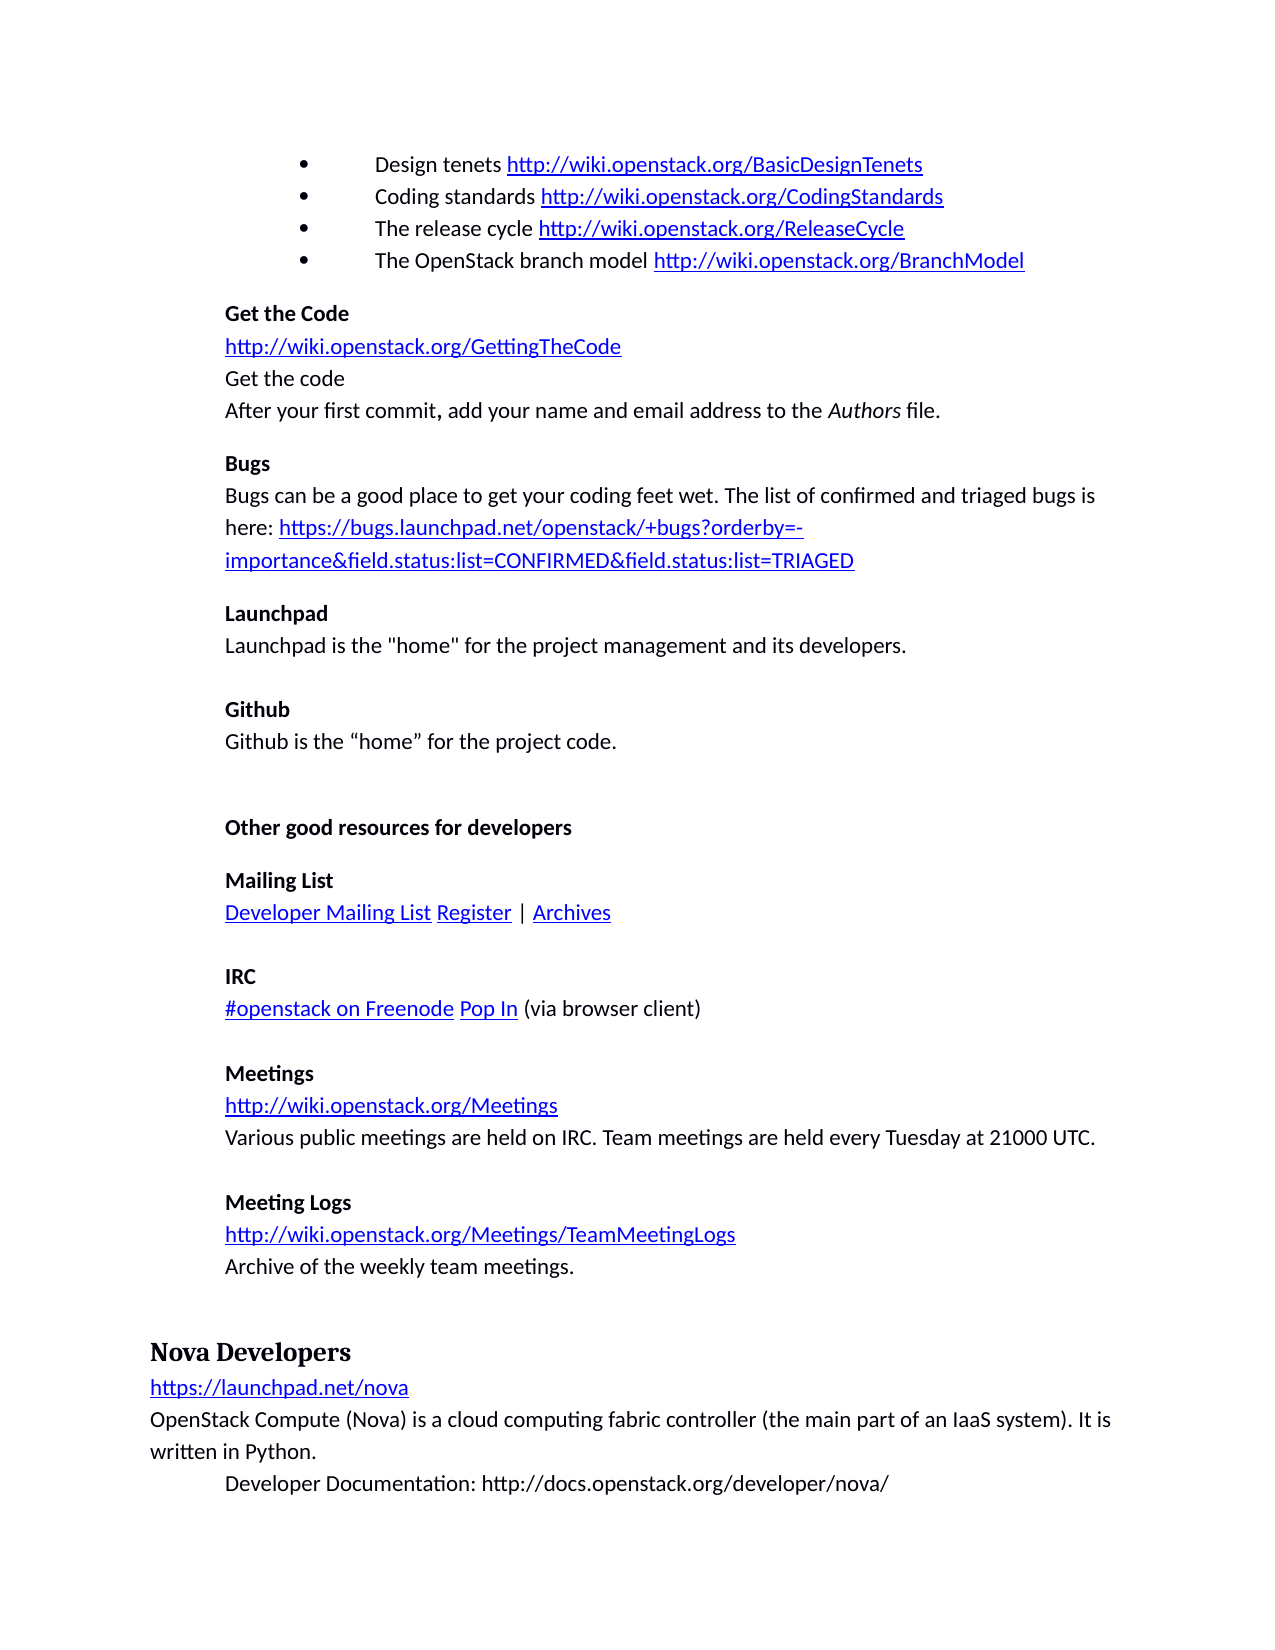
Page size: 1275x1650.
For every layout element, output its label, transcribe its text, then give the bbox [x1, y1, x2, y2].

text After your first commit, add your name and email address to the Authors file. [225, 396, 1125, 424]
list Coding standards http://wiki.openstack.org/CodingStandards [300, 182, 1125, 210]
text Developer Documentation: http://docs.openstack.org/developer/nova/ [225, 1469, 1125, 1497]
text OpenStack Compute (Nova) is a cloud computing fabric controller (the main part of an IaaS system). It is written in Python. [150, 1405, 1125, 1465]
text Developer Mailing List Register | Archives [225, 898, 1125, 926]
text Get the Code [225, 299, 1125, 328]
text Launchpad [150, 599, 1125, 627]
subtitle Nova Developers [150, 1337, 1125, 1368]
text https://launchpad.net/nova [150, 1373, 1125, 1401]
text Meeting Logs [225, 1188, 1125, 1216]
text Meetings [225, 1059, 1125, 1087]
text #openstack on Freenode Pop In (via browser client) [225, 994, 1125, 1022]
text Various public meetings are held on IRC. Team meetings are held every Tuesday at 21000 UTC. [225, 1123, 1125, 1151]
text Github is the “home” for the project code. [225, 727, 1125, 756]
text Bugs [150, 449, 1125, 477]
text Get the code [225, 364, 1125, 392]
list The release cycle http://wiki.openstack.org/ReleaseCycle [300, 214, 1125, 242]
text Mailing List [225, 866, 1125, 894]
text Bugs can be a good place to get your coding feet wet. The list of confirmed and triaged bugs is here: https://bugs.launchpad.net/openstack/+bugs?orderby=-importance&field.status:list=CONFIRMED&field.status:list=TRIAGED [225, 481, 1125, 574]
text http://wiki.openstack.org/GettingTheCode [225, 332, 1125, 360]
text Launchpad is the "home" for the project management and its developers. [225, 631, 1125, 659]
text Archive of the weekly team meetings. [225, 1252, 1125, 1280]
text IRC [225, 962, 1125, 990]
list Design tenets http://wiki.openstack.org/BasicDesignTenets [300, 150, 1125, 178]
list The OpenStack branch model http://wiki.openstack.org/BranchModel [300, 247, 1125, 274]
text Other good resources for developers [225, 813, 1125, 841]
text http://wiki.openstack.org/Meetings/TeamMeetingLogs [225, 1220, 1125, 1248]
text http://wiki.openstack.org/Meetings [225, 1091, 1125, 1119]
text Github [225, 695, 1125, 723]
